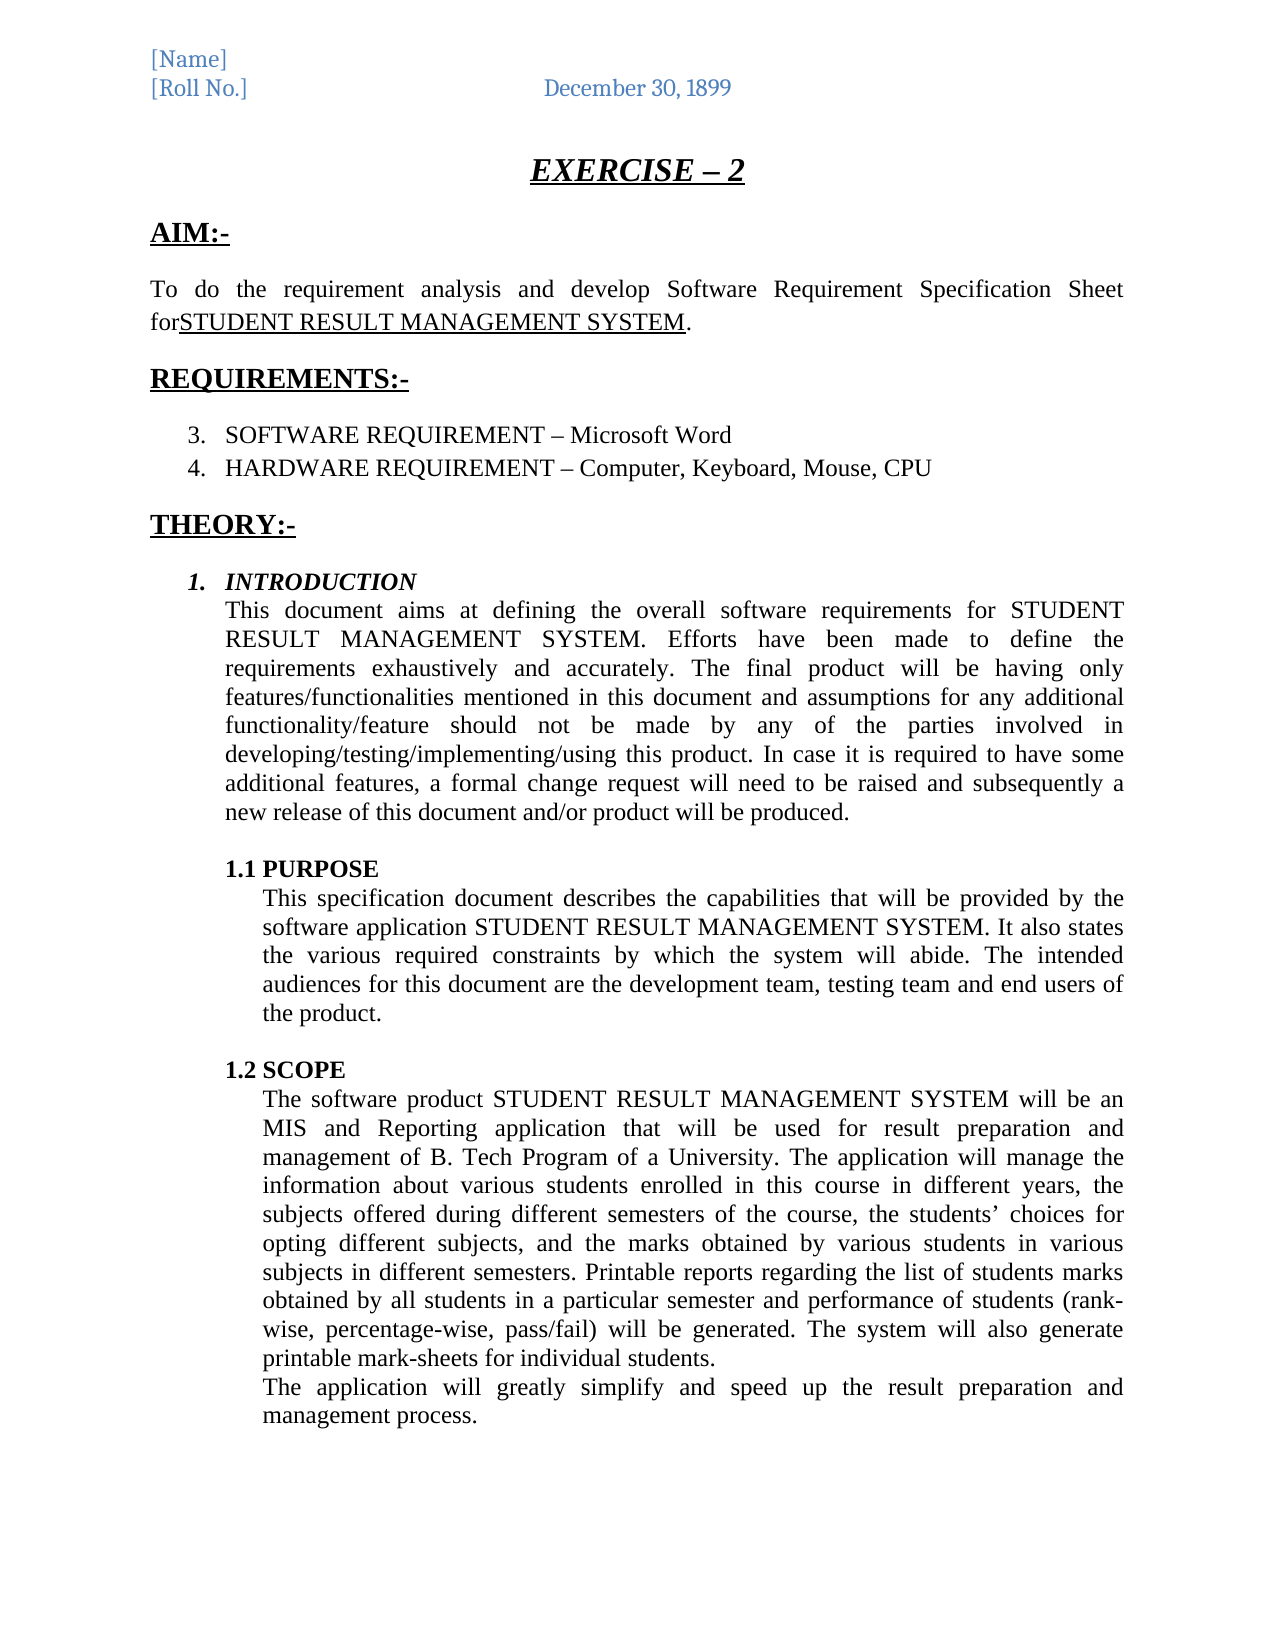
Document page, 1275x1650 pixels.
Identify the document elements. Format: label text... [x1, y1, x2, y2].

list The software product STUDENT RESULT MANAGEMENT SYSTEM will be an MIS and Reporting application that will be used for result preparation and management of B. Tech Program of a University. The application will manage the information about various students enrolled in this course in different years, the subjects offered during different semesters of the course, the students’ choices for opting different subjects, and the marks obtained by various students in various subjects in different semesters. Printable reports regarding the list of students marks obtained by all students in a particular semester and performance of students (rank-wise, percentage-wise, pass/fail) will be generated. The system will also generate printable mark-sheets for individual students. [262, 1084, 1125, 1372]
text THEORY:- [150, 507, 1125, 541]
text To do the requirement analysis and develop Software Requirement Specification Sheet forSTUDENT RESULT MANAGEMENT SYSTEM. [150, 274, 1125, 336]
list INTRODUCTION [187, 567, 1125, 596]
list This specification document describes the capabilities that will be provided by the software application STUDENT RESULT MANAGEMENT SYSTEM. It also states the various required constraints by which the system will abide. The intended audiences for this document are the development team, testing team and end users of the product. [262, 883, 1125, 1027]
text EXERCISE – 2 [150, 150, 1125, 188]
list PURPOSE [225, 854, 1125, 883]
list This document aims at defining the overall software requirements for STUDENT RESULT MANAGEMENT SYSTEM. Efforts have been made to define the requirements exhaustively and accurately. The final product will be having only features/functionalities mentioned in this document and assumptions for any additional functionality/feature should not be made by any of the parties involved in developing/testing/implementing/using this product. In case it is required to have some additional features, a formal change request will need to be raised and subsequently a new release of this document and/or product will be produced. [225, 596, 1125, 826]
list The application will greatly simplify and speed up the result preparation and management process. [262, 1372, 1125, 1429]
list SCOPE [225, 1056, 1125, 1084]
list HARDWARE REQUIREMENT – Computer, Keyboard, Mouse, CPU [187, 453, 1125, 482]
text REQUIREMENTS:- [150, 361, 1125, 395]
text AIM:- [150, 215, 1125, 248]
list SOFTWARE REQUIREMENT – Microsoft Word [187, 421, 1125, 449]
